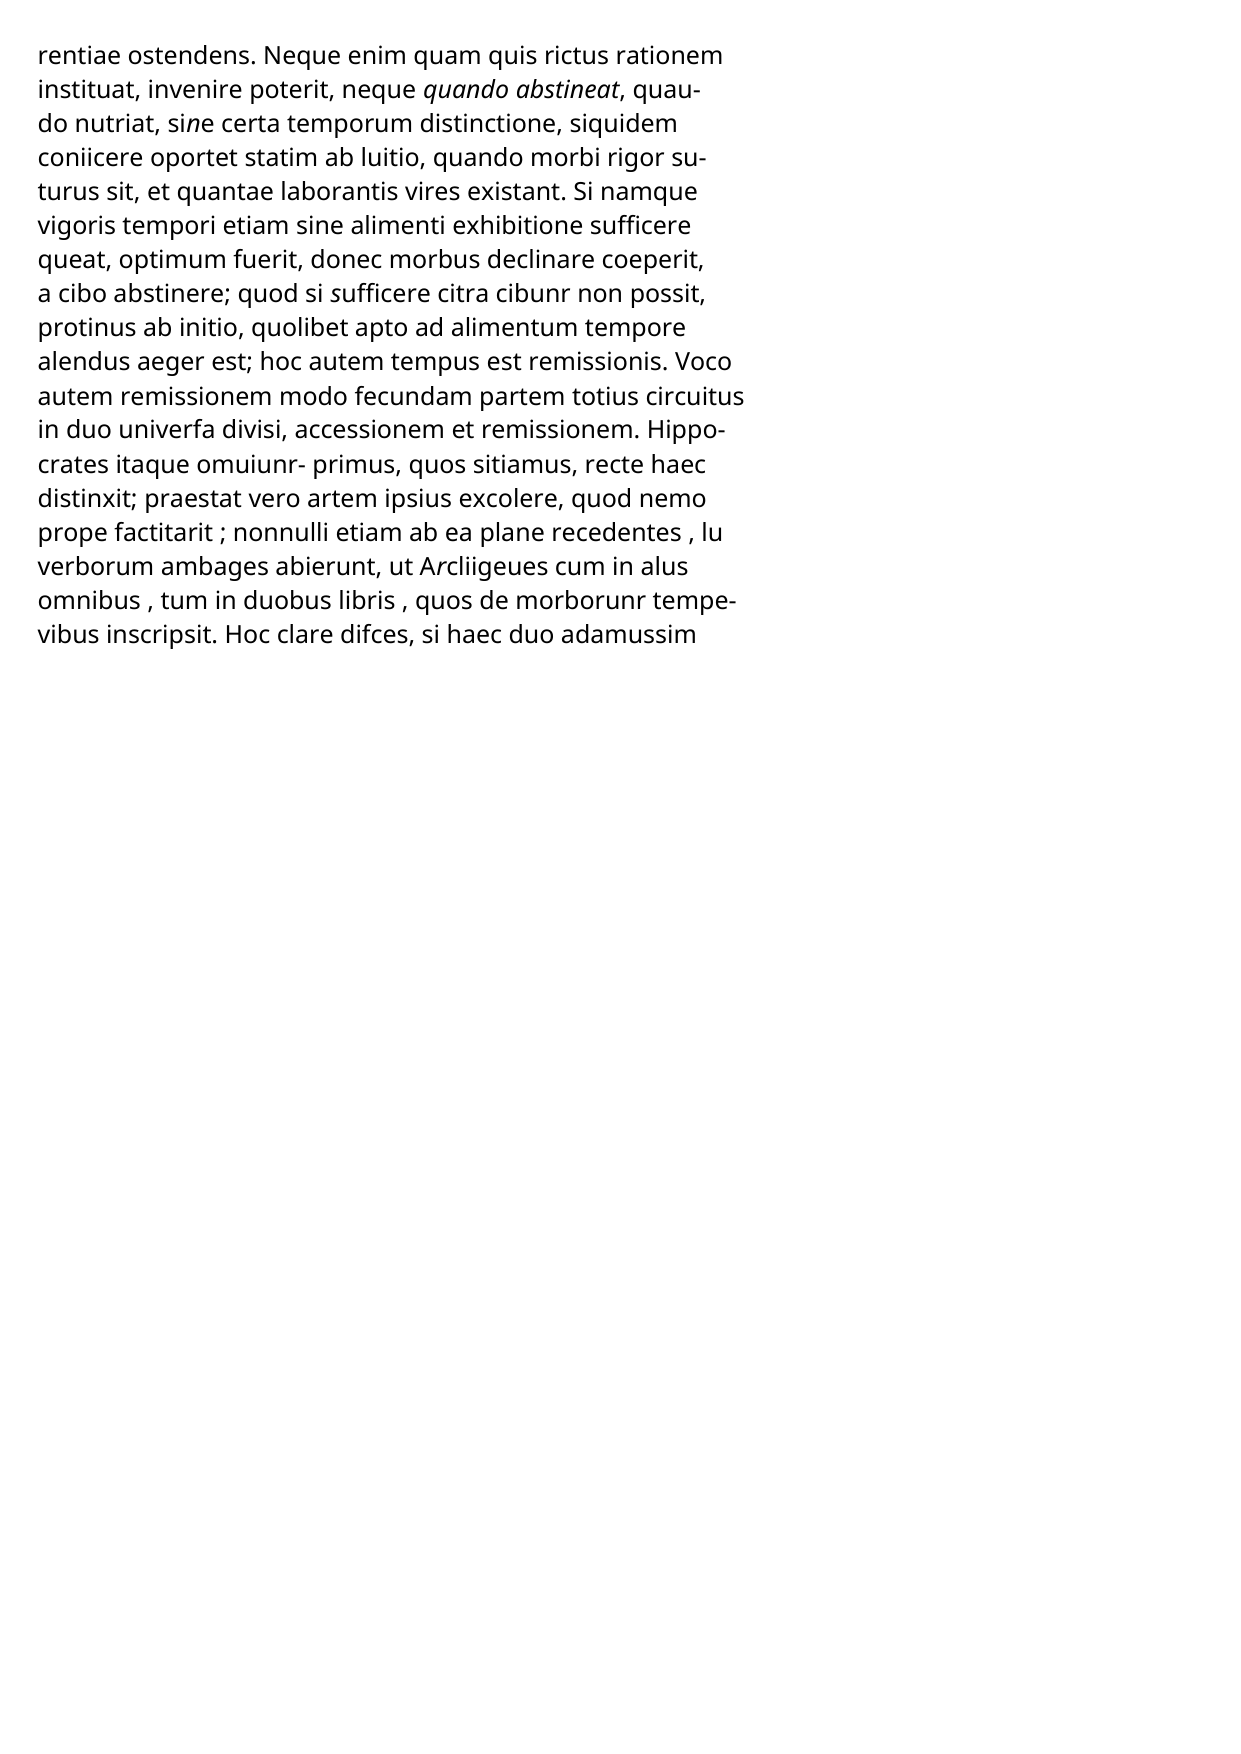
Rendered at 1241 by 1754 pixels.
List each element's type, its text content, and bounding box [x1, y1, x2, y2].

text rentiae ostendens. Neque enim quam quis rictus rationem instituat, invenire poterit, neque quando abstineat, quau- do nutriat, sine certa temporum distinctione, siquidem coniicere oportet statim ab luitio, quando morbi rigor su- turus sit, et quantae laborantis vires existant. Si namque vigoris tempori etiam sine alimenti exhibitione sufficere queat, optimum fuerit, donec morbus declinare coeperit, a cibo abstinere; quod si sufficere citra cibunr non possit, protinus ab initio, quolibet apto ad alimentum tempore alendus aeger est; hoc autem tempus est remissionis. Voco autem remissionem modo fecundam partem totius circuitus in duo univerfa divisi, accessionem et remissionem. Hippo- crates itaque omuiunr- primus, quos sitiamus, recte haec distinxit; praestat vero artem ipsius excolere, quod nemo prope factitarit ; nonnulli etiam ab ea plane recedentes , lu verborum ambages abierunt, ut Arcliigeues cum in alus omnibus , tum in duobus libris , quos de morborunr tempe- vibus inscripsit. Hoc clare difces, si haec duo adamussim [37, 37, 1203, 651]
